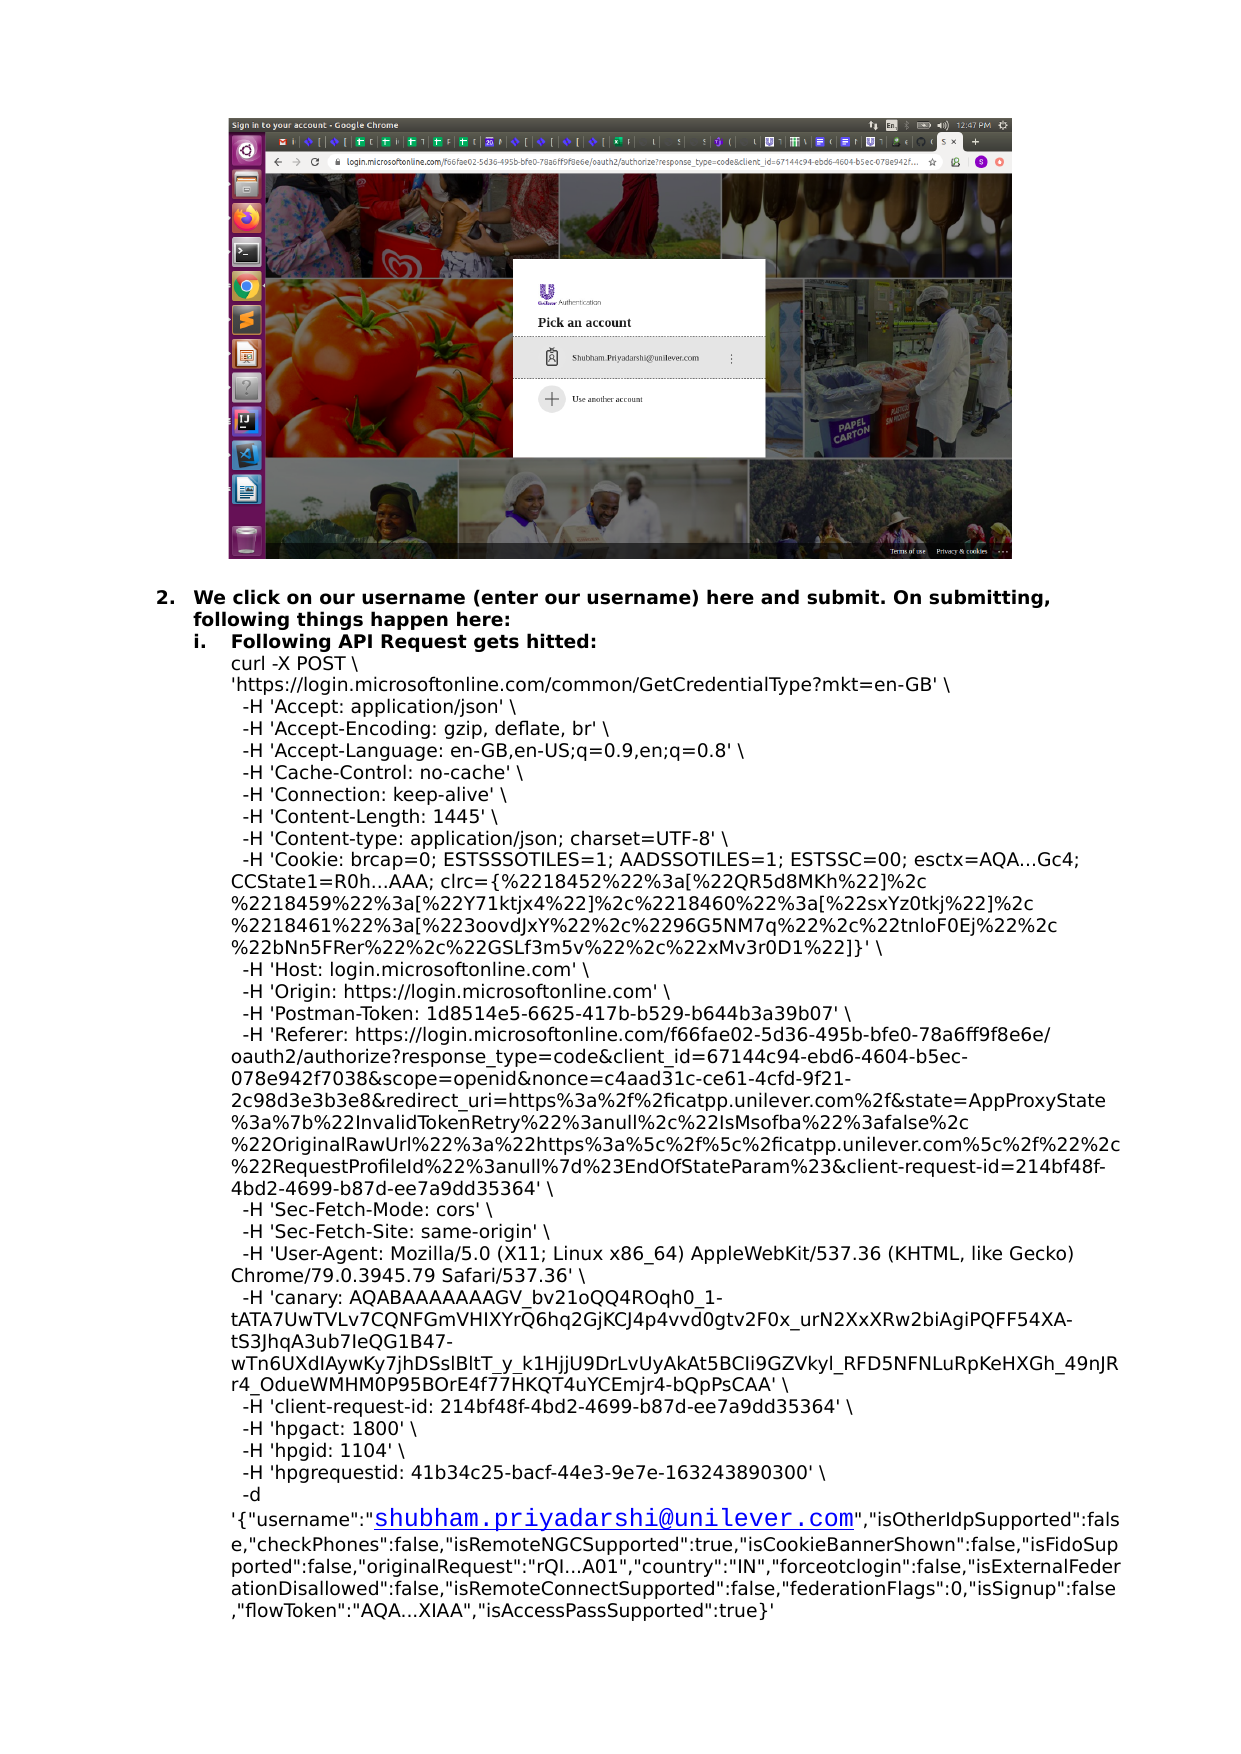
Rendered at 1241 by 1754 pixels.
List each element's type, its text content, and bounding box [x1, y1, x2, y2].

list -H 'Accept-Language: en-GB,en-US;q=0.9,en;q=0.8' \ [193, 740, 1122, 762]
list -H 'hpgrequestid: 41b34c25-bacf-44e3-9e7e-163243890300' \ [193, 1462, 1122, 1484]
list -H 'Cache-Control: no-cache' \ [193, 762, 1122, 784]
list -H 'Referer: https://login.microsoftonline.com/f66fae02-5d36-495b-bfe0-78a6ff9f8e6e/oauth2/authorize?response_type=code&client_id=67144c94-ebd6-4604-b5ec-078e942f7038&scope=openid&nonce=c4aad31c-ce61-4cfd-9f21-2c98d3e3b3e8&redirect_uri=https%3a%2f%2ficatpp.unilever.com%2f&state=AppProxyState%3a%7b%22InvalidTokenRetry%22%3anull%2c%22IsMsofba%22%3afalse%2c%22OriginalRawUrl%22%3a%22https%3a%5c%2f%5c%2ficatpp.unilever.com%5c%2f%22%2c%22RequestProfileId%22%3anull%7d%23EndOfStateParam%23&client-request-id=214bf48f-4bd2-4699-b87d-ee7a9dd35364' \ [193, 1024, 1122, 1199]
picture [228, 118, 1012, 559]
list -H 'Sec-Fetch-Mode: cors' \ [193, 1199, 1122, 1221]
list -H 'client-request-id: 214bf48f-4bd2-4699-b87d-ee7a9dd35364' \ [193, 1396, 1122, 1418]
list -d '{"username":"shubham.priyadarshi@unilever.com","isOtherIdpSupported":false,"checkPhones":false,"isRemoteNGCSupported":true,"isCookieBannerShown":false,"isFidoSupported":false,"originalRequest":"rQI...A01","country":"IN","forceotclogin":false,"isExternalFederationDisallowed":false,"isRemoteConnectSupported":false,"federationFlags":0,"isSignup":false,"flowToken":"AQA...XIAA","isAccessPassSupported":true}' [193, 1484, 1122, 1621]
list Following API Request gets hitted: [193, 631, 1122, 652]
list -H 'Content-type: application/json; charset=UTF-8' \ [193, 827, 1122, 849]
list We click on our username (enter our username) here and submit. On submitting, following things happen here: [156, 587, 1122, 631]
list -H 'Cookie: brcap=0; ESTSSSOTILES=1; AADSSOTILES=1; ESTSSC=00; esctx=AQA...Gc4; CCState1=R0h...AAA; clrc={%2218452%22%3a[%22QR5d8MKh%22]%2c%2218459%22%3a[%22Y71ktjx4%22]%2c%2218460%22%3a[%22sxYz0tkj%22]%2c%2218461%22%3a[%223oovdJxY%22%2c%2296G5NM7q%22%2c%22tnloF0Ej%22%2c%22bNn5FRer%22%2c%22GSLf3m5v%22%2c%22xMv3r0D1%22]}' \ [193, 849, 1122, 959]
list -H 'Connection: keep-alive' \ [193, 784, 1122, 806]
list -H 'Origin: https://login.microsoftonline.com' \ [193, 981, 1122, 1002]
list -H 'hpgact: 1800' \ [193, 1418, 1122, 1440]
list -H 'canary: AQABAAAAAAAGV_bv21oQQ4ROqh0_1-tATA7UwTVLv7CQNFGmVHIXYrQ6hq2GjKCJ4p4vvd0gtv2F0x_urN2XxXRw2biAgiPQFF54XA-tS3JhqA3ub7IeQG1B47-wTn6UXdIAywKy7jhDSslBltT_y_k1HjjU9DrLvUyAkAt5BCIi9GZVkyl_RFD5NFNLuRpKeHXGh_49nJRr4_OdueWMHM0P95BOrE4f77HKQT4uYCEmjr4-bQpPsCAA' \ [193, 1287, 1122, 1396]
list -H 'hpgid: 1104' \ [193, 1440, 1122, 1462]
list -H 'User-Agent: Mozilla/5.0 (X11; Linux x86_64) AppleWebKit/537.36 (KHTML, like Gecko) Chrome/79.0.3945.79 Safari/537.36' \ [193, 1243, 1122, 1287]
list -H 'Accept: application/json' \ [193, 696, 1122, 718]
list -H 'Accept-Encoding: gzip, deflate, br' \ [193, 718, 1122, 740]
list -H 'Postman-Token: 1d8514e5-6625-417b-b529-b644b3a39b07' \ [193, 1002, 1122, 1024]
list -H 'Host: login.microsoftonline.com' \ [193, 959, 1122, 981]
list -H 'Sec-Fetch-Site: same-origin' \ [193, 1221, 1122, 1243]
list curl -X POST \ [193, 652, 1122, 674]
list -H 'Content-Length: 1445' \ [193, 806, 1122, 827]
list 'https://login.microsoftonline.com/common/GetCredentialType?mkt=en-GB' \ [193, 674, 1122, 696]
